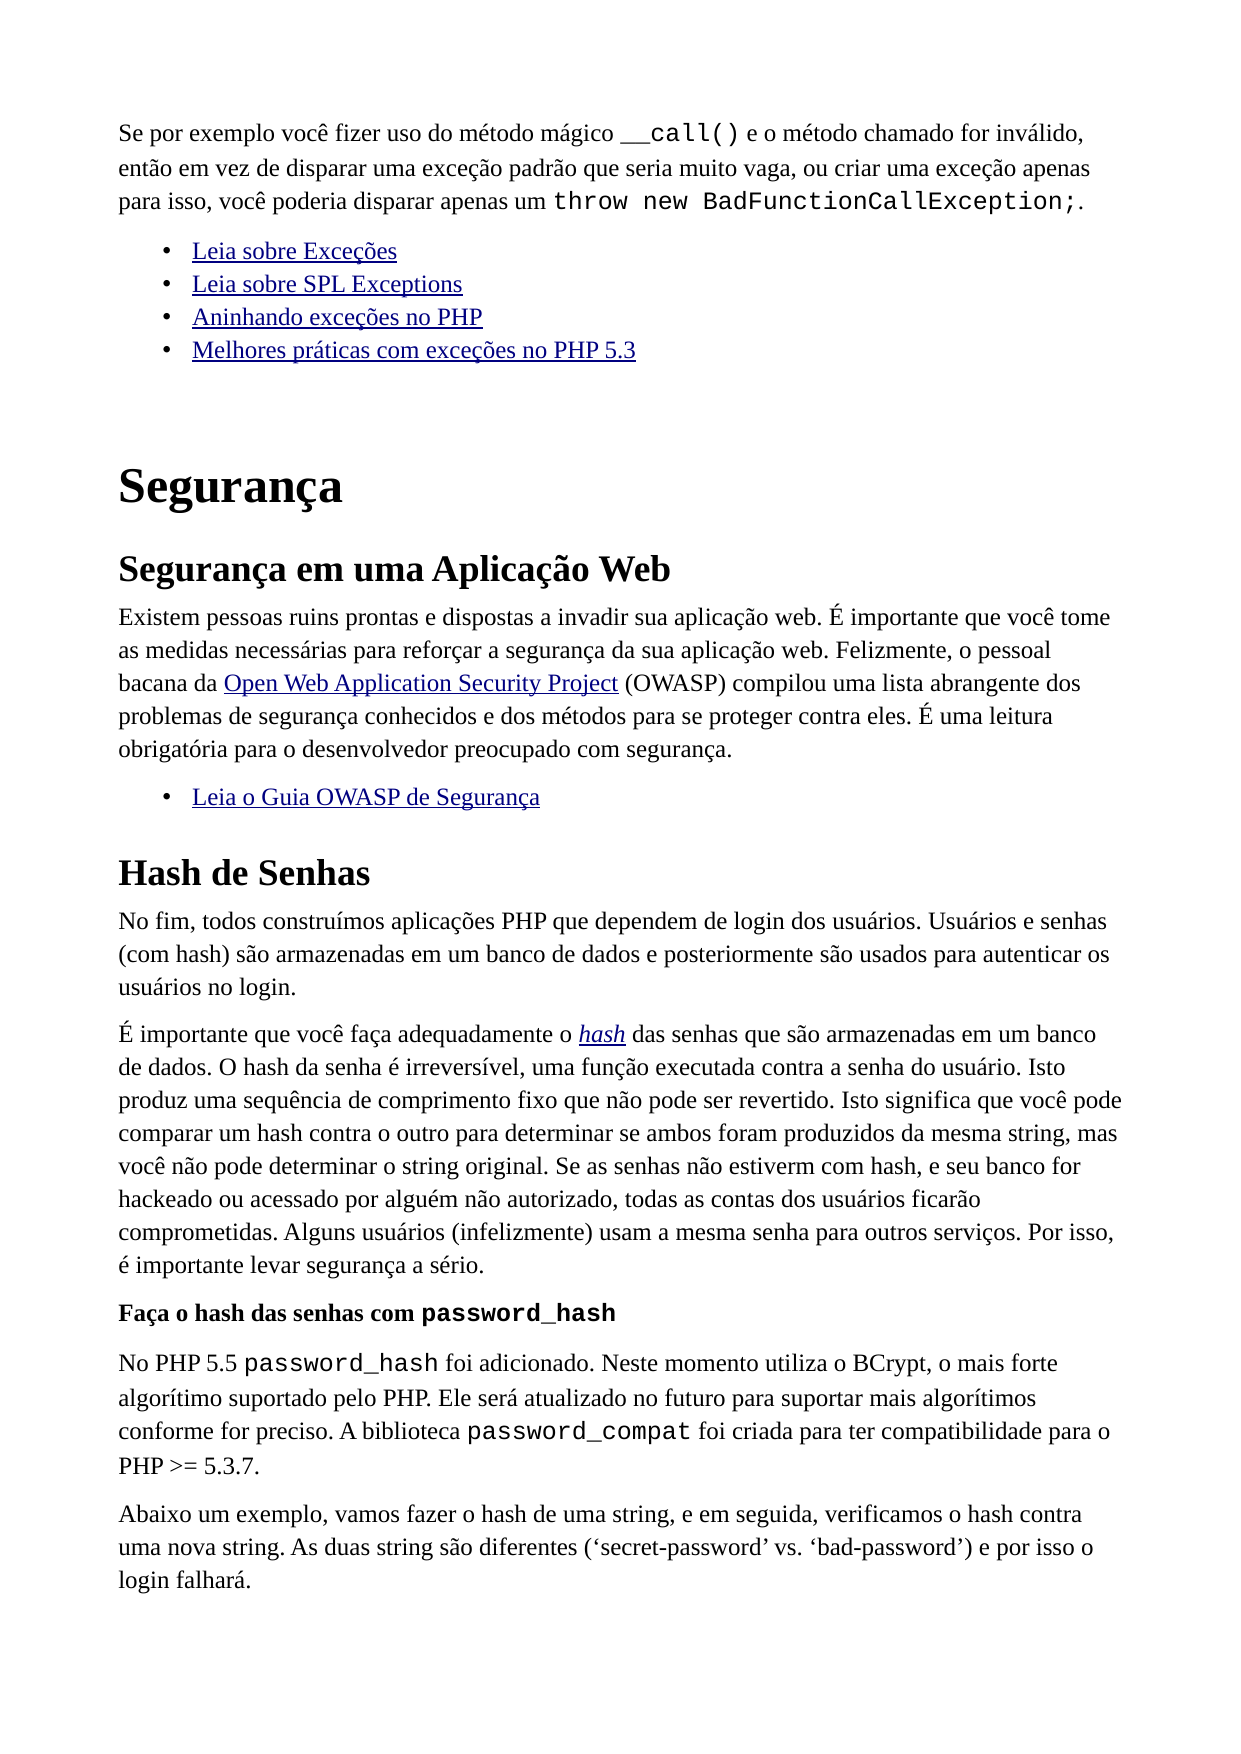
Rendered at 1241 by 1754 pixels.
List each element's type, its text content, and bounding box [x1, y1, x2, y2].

list Aninhando exceções no PHP [162, 302, 1122, 331]
subtitle Segurança em uma Aplicação Web [118, 546, 1122, 589]
list Melhores práticas com exceções no PHP 5.3 [162, 335, 1122, 364]
text No fim, todos construímos aplicações PHP que dependem de login dos usuários. Usuários e senhas (com hash) são armazenadas em um banco de dados e posteriormente são usados para autenticar os usuários no login. [118, 906, 1122, 1001]
subtitle Segurança [118, 456, 1122, 513]
text No PHP 5.5 password_hash foi adicionado. Neste momento utiliza o BCrypt, o mais forte algorítimo suportado pelo PHP. Ele será atualizado no futuro para suportar mais algorítimos conforme for preciso. A biblioteca password_compat foi criada para ter compatibilidade para o PHP >= 5.3.7. [118, 1348, 1122, 1480]
text Faça o hash das senhas com password_hash [118, 1298, 1122, 1329]
list Leia o Guia OWASP de Segurança [162, 782, 1122, 810]
text Existem pessoas ruins prontas e dispostas a invadir sua aplicação web. É importante que você tome as medidas necessárias para reforçar a segurança da sua aplicação web. Felizmente, o pessoal bacana da Open Web Application Security Project (OWASP) compilou uma lista abrangente dos problemas de segurança conhecidos e dos métodos para se proteger contra eles. É uma leitura obrigatória para o desenvolvedor preocupado com segurança. [118, 602, 1122, 763]
subtitle Hash de Senhas [118, 850, 1122, 893]
text Se por exemplo você fizer uso do método mágico __call() e o método chamado for inválido, então em vez de disparar uma exceção padrão que seria muito vaga, ou criar uma exceção apenas para isso, você poderia disparar apenas um throw new BadFunctionCallException;. [118, 118, 1122, 217]
list Leia sobre Exceções [162, 236, 1122, 265]
text É importante que você faça adequadamente o hash das senhas que são armazenadas em um banco de dados. O hash da senha é irreversível, uma função executada contra a senha do usuário. Isto produz uma sequência de comprimento fixo que não pode ser revertido. Isto significa que você pode comparar um hash contra o outro para determinar se ambos foram produzidos da mesma string, mas você não pode determinar o string original. Se as senhas não estiverm com hash, e seu banco for hackeado ou acessado por alguém não autorizado, todas as contas dos usuários ficarão comprometidas. Alguns usuários (infelizmente) usam a mesma senha para outros serviços. Por isso, é importante levar segurança a sério. [118, 1019, 1122, 1279]
list Leia sobre SPL Exceptions [162, 269, 1122, 298]
text Abaixo um exemplo, vamos fazer o hash de uma string, e em seguida, verificamos o hash contra uma nova string. As duas string são diferentes (‘secret-password’ vs. ‘bad-password’) e por isso o login falhará. [118, 1499, 1122, 1594]
